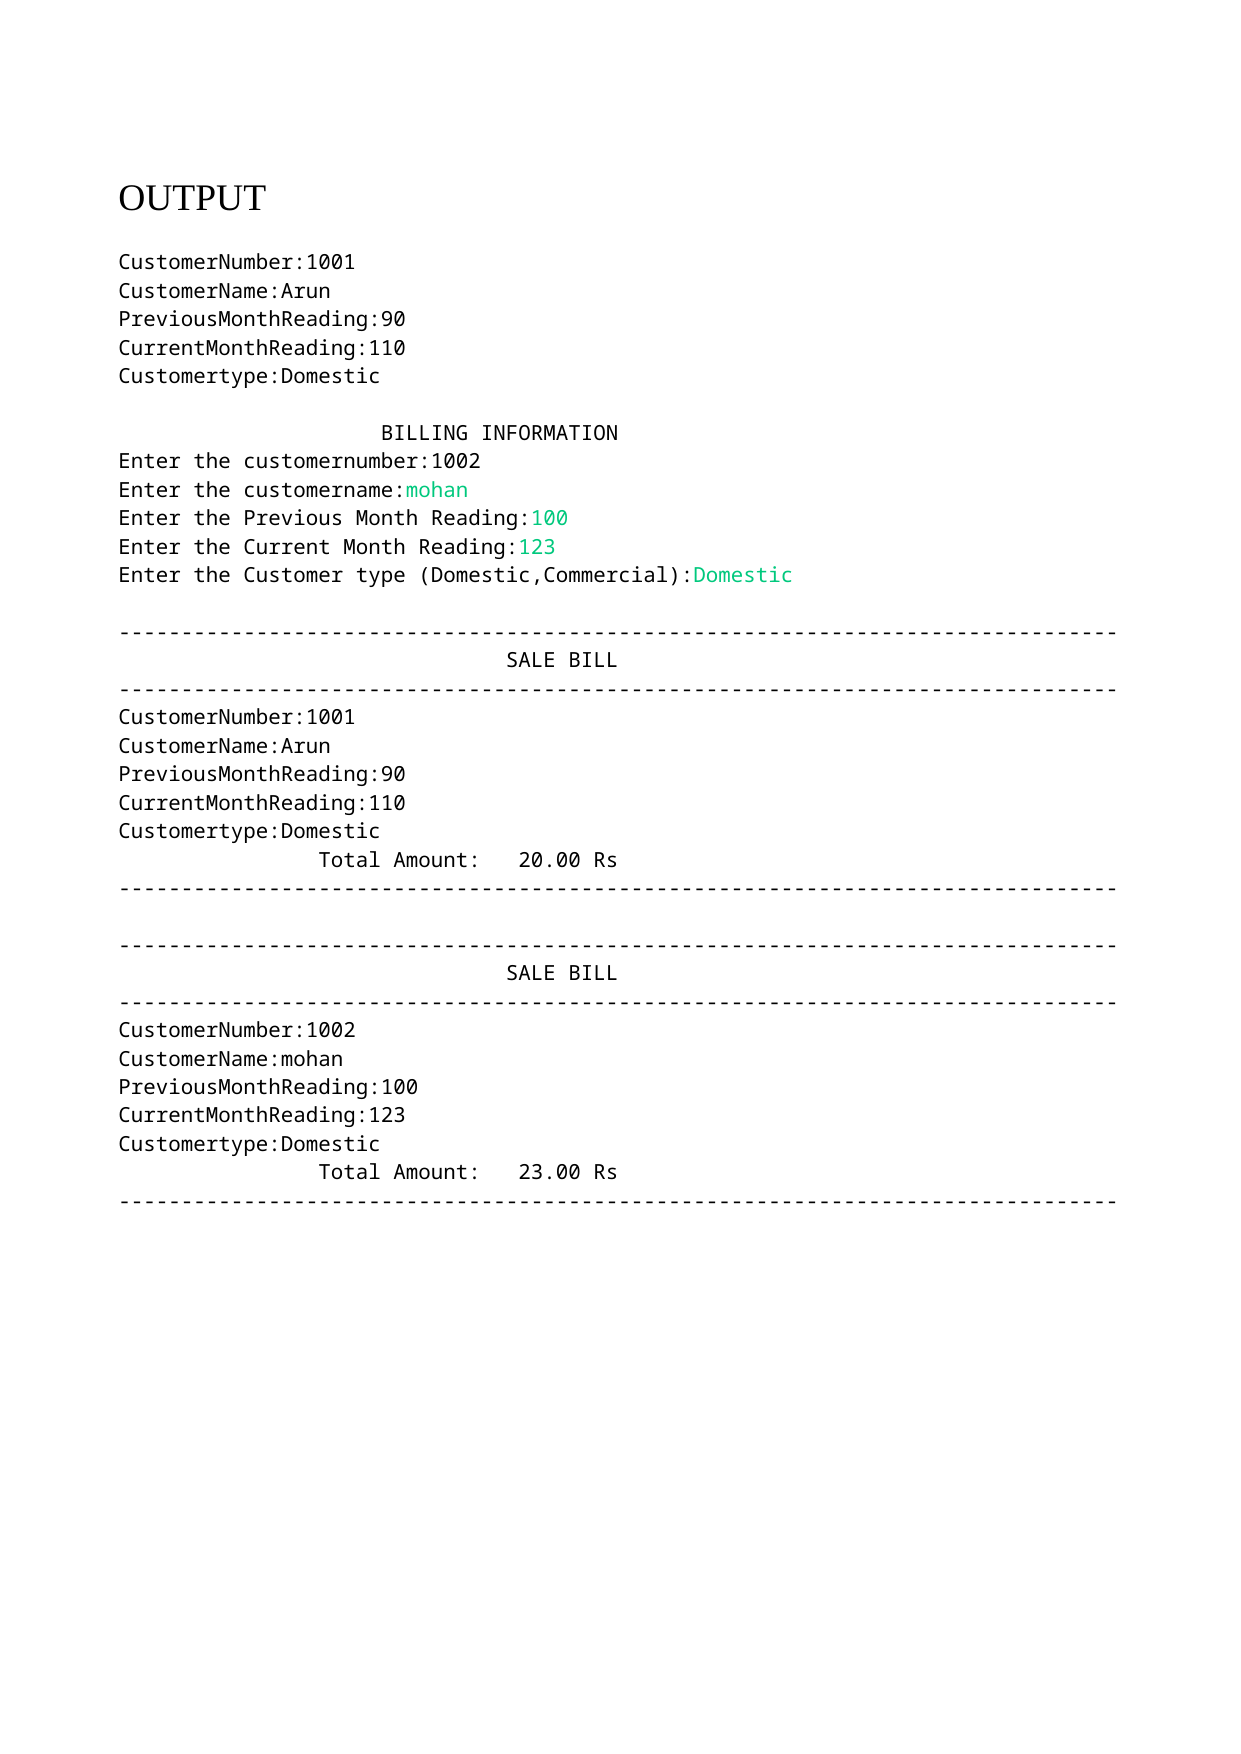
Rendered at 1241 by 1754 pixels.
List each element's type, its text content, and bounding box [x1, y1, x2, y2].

text SALE BILL [118, 958, 1122, 987]
text Total Amount: 23.00 Rs [118, 1157, 1122, 1186]
text -------------------------------------------------------------------------------- [118, 617, 1122, 646]
text SALE BILL [118, 646, 1122, 674]
text OUTPUT [118, 176, 1122, 219]
text CurrentMonthReading:123 [118, 1101, 1122, 1129]
text Enter the customernumber:1002 [118, 447, 1122, 475]
text -------------------------------------------------------------------------------- [118, 674, 1122, 702]
text Customertype:Domestic [118, 361, 1122, 390]
text -------------------------------------------------------------------------------- [118, 1186, 1122, 1214]
text PreviousMonthReading:90 [118, 759, 1122, 788]
text CustomerNumber:1001 [118, 247, 1122, 276]
text CustomerNumber:1001 [118, 702, 1122, 731]
text Enter the Previous Month Reading:100 [118, 503, 1122, 532]
text Enter the Current Month Reading:123 [118, 532, 1122, 560]
text CurrentMonthReading:110 [118, 333, 1122, 361]
text CustomerName:mohan [118, 1044, 1122, 1072]
text CustomerName:Arun [118, 276, 1122, 304]
text Total Amount: 20.00 Rs [118, 845, 1122, 873]
text -------------------------------------------------------------------------------- [118, 987, 1122, 1015]
text -------------------------------------------------------------------------------- [118, 873, 1122, 902]
text Customertype:Domestic [118, 816, 1122, 845]
text Enter the customername:mohan [118, 475, 1122, 503]
text Enter the Customer type (Domestic,Commercial):Domestic [118, 560, 1122, 589]
text Customertype:Domestic [118, 1129, 1122, 1157]
text PreviousMonthReading:90 [118, 304, 1122, 333]
text BILLING INFORMATION [118, 418, 1122, 447]
text PreviousMonthReading:100 [118, 1072, 1122, 1101]
text CustomerName:Arun [118, 731, 1122, 759]
text CurrentMonthReading:110 [118, 788, 1122, 816]
text -------------------------------------------------------------------------------- [118, 930, 1122, 958]
text CustomerNumber:1002 [118, 1015, 1122, 1044]
